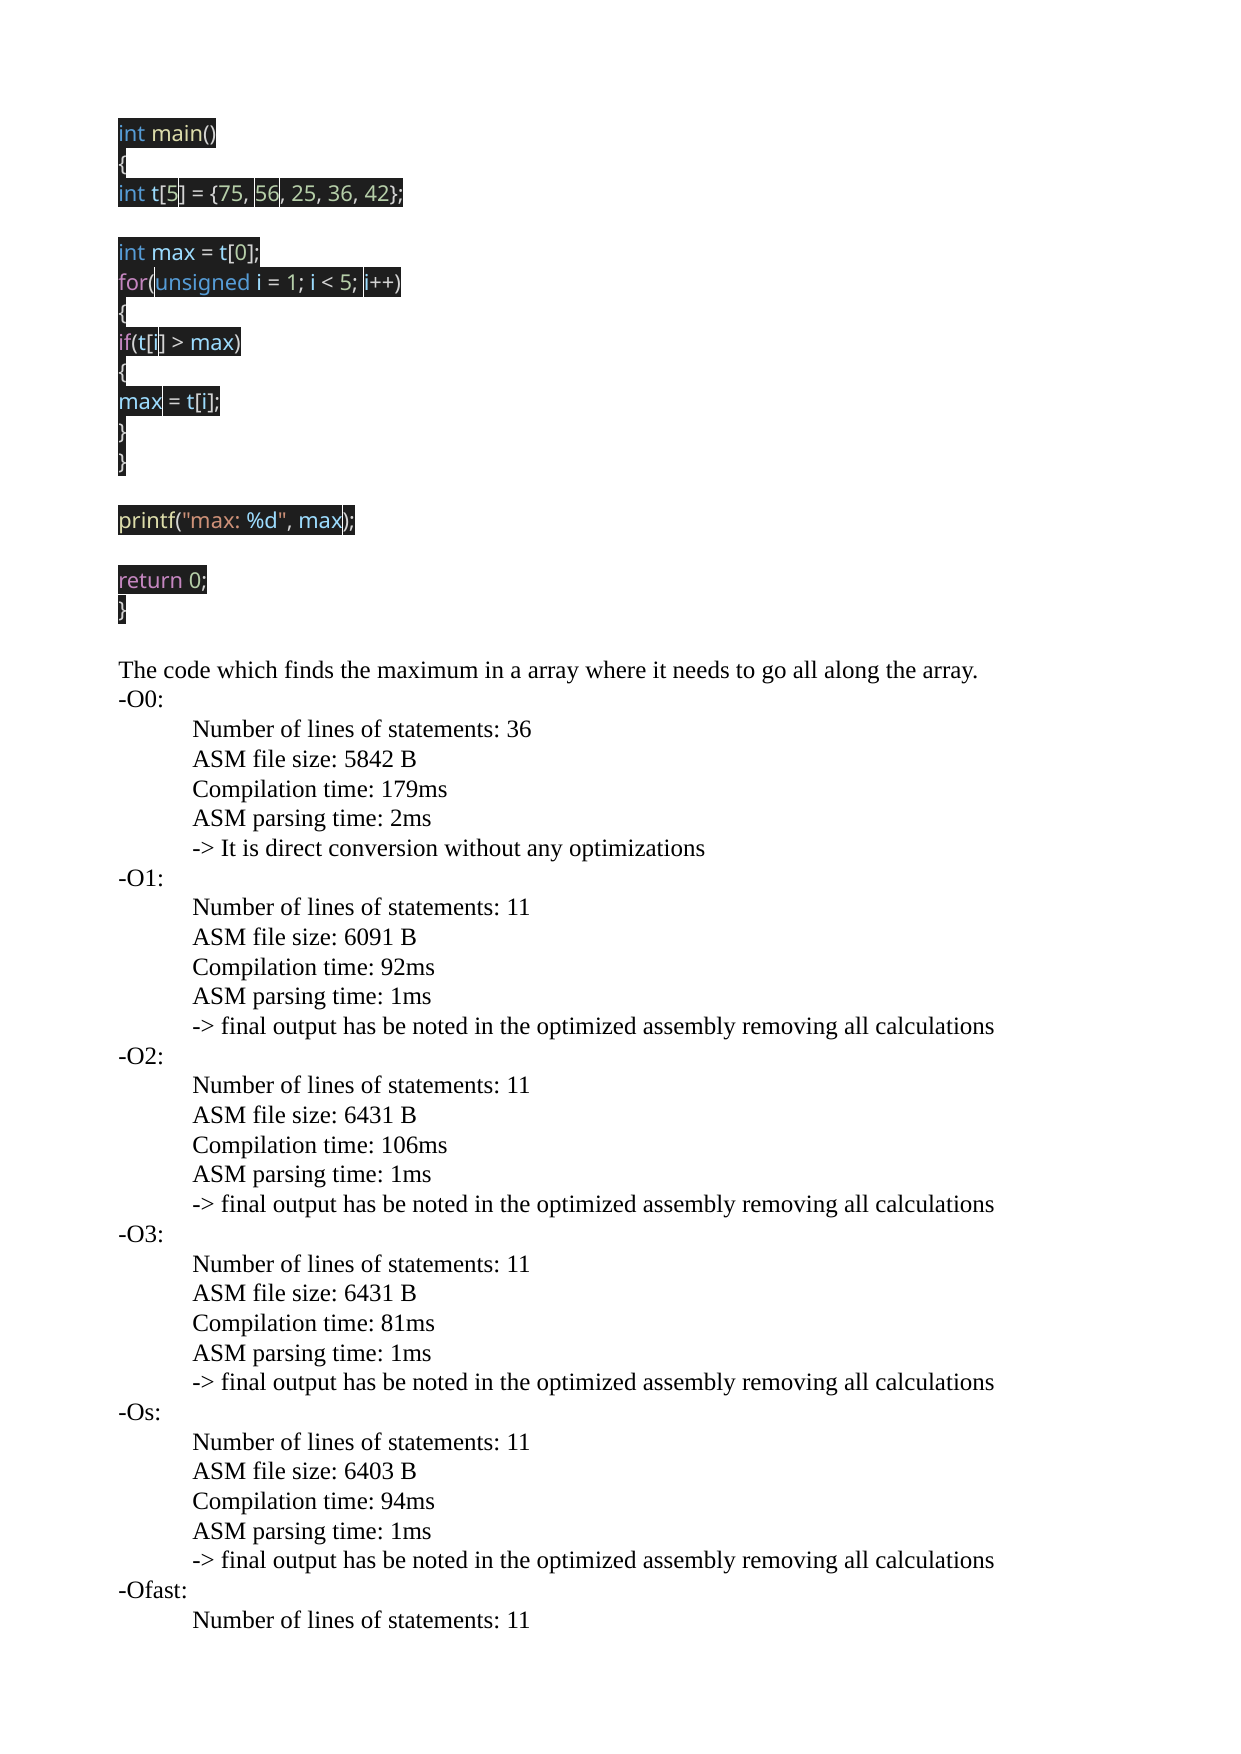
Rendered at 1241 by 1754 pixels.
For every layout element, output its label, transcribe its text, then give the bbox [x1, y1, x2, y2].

text ASM parsing time: 1ms [118, 1337, 1122, 1366]
text -> final output has be noted in the optimized assembly removing all calculations [118, 1366, 1122, 1396]
text if(t[i] > max) [118, 327, 1122, 356]
text -O1: [118, 862, 1122, 891]
text Compilation time: 94ms [118, 1485, 1122, 1515]
text int main() [118, 118, 1122, 148]
text { [118, 297, 1122, 327]
text ASM parsing time: 1ms [118, 1515, 1122, 1544]
text ASM file size: 6431 B [118, 1099, 1122, 1129]
text Number of lines of statements: 11 [118, 1069, 1122, 1099]
text Number of lines of statements: 36 [118, 713, 1122, 743]
text -Os: [118, 1396, 1122, 1426]
text } [118, 416, 1122, 446]
text printf("max: %d", max); [118, 505, 1122, 535]
text int t[5] = {75, 56, 25, 36, 42}; [118, 178, 1122, 207]
text ASM file size: 6431 B [118, 1277, 1122, 1307]
text -Ofast: [118, 1574, 1122, 1604]
text return 0; [118, 565, 1122, 594]
text { [118, 148, 1122, 178]
text int max = t[0]; [118, 237, 1122, 267]
text -O0: [118, 684, 1122, 713]
text max = t[i]; [118, 386, 1122, 416]
text The code which finds the maximum in a array where it needs to go all along the array. [118, 654, 1122, 684]
text Compilation time: 106ms [118, 1129, 1122, 1159]
text Number of lines of statements: 11 [118, 1426, 1122, 1456]
text Number of lines of statements: 11 [118, 1248, 1122, 1277]
text } [118, 594, 1122, 624]
text -> final output has be noted in the optimized assembly removing all calculations [118, 1188, 1122, 1218]
text ASM file size: 6091 B [118, 921, 1122, 951]
text -> final output has be noted in the optimized assembly removing all calculations [118, 1010, 1122, 1040]
text ASM parsing time: 2ms [118, 802, 1122, 832]
text Compilation time: 179ms [118, 773, 1122, 802]
text ASM parsing time: 1ms [118, 1159, 1122, 1188]
text -O3: [118, 1218, 1122, 1248]
text -O2: [118, 1040, 1122, 1069]
text -> It is direct conversion without any optimizations [118, 832, 1122, 862]
text Compilation time: 92ms [118, 951, 1122, 981]
text Number of lines of statements: 11 [118, 1604, 1122, 1634]
text for(unsigned i = 1; i < 5; i++) [118, 267, 1122, 297]
text ASM file size: 6403 B [118, 1456, 1122, 1485]
text Compilation time: 81ms [118, 1307, 1122, 1337]
text } [118, 446, 1122, 476]
text { [118, 356, 1122, 386]
text ASM file size: 5842 B [118, 743, 1122, 773]
text ASM parsing time: 1ms [118, 981, 1122, 1010]
text Number of lines of statements: 11 [118, 891, 1122, 921]
text -> final output has be noted in the optimized assembly removing all calculations [118, 1544, 1122, 1574]
